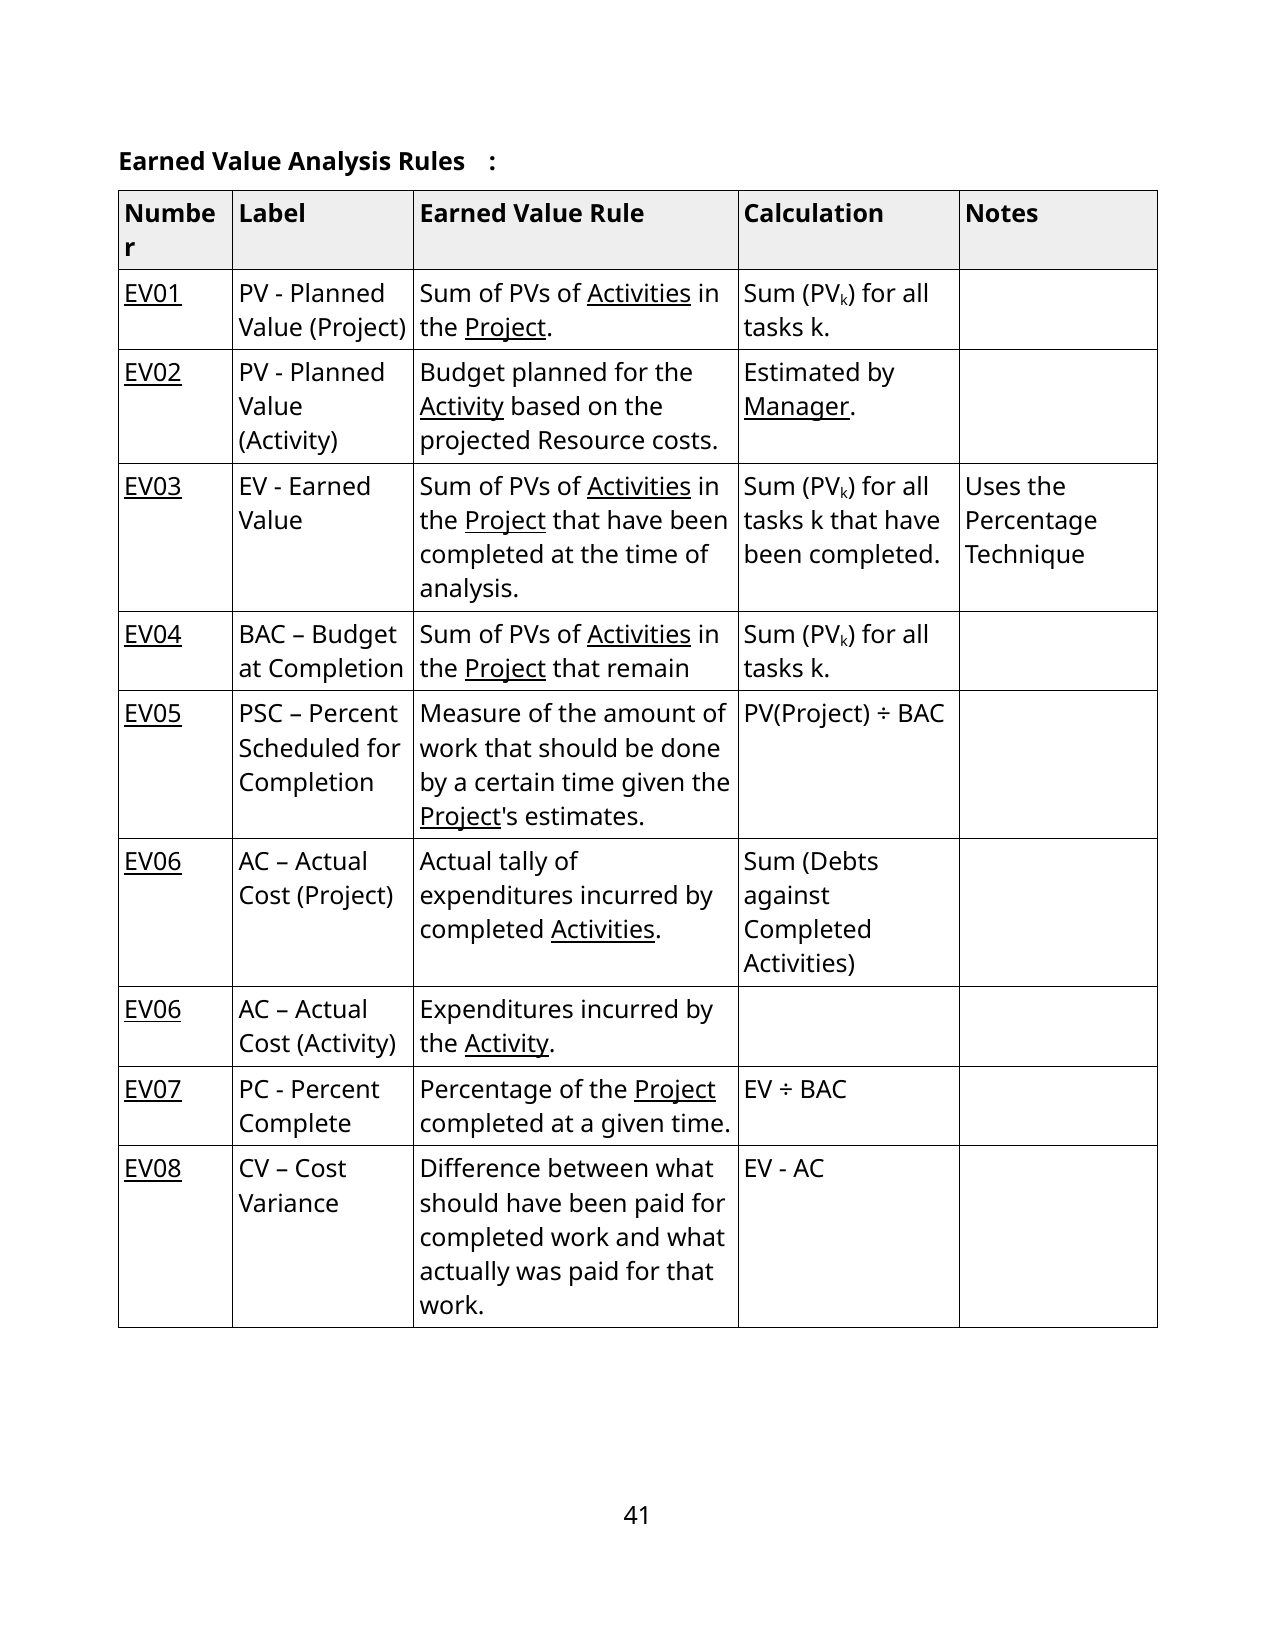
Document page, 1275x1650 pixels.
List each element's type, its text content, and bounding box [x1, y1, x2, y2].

table_cell [960, 270, 1157, 349]
table_cell [960, 839, 1157, 986]
table_cell PV - Planned Value (Activity) [233, 350, 413, 463]
table_cell Sum (PVk) for all tasks k. [739, 270, 959, 349]
table_cell [960, 1146, 1157, 1327]
table_cell [739, 987, 959, 1066]
table_cell Estimated by Manager. [739, 350, 959, 463]
table_cell PV - Planned Value (Project) [233, 270, 413, 349]
table_cell [960, 691, 1157, 838]
table_header Calculation [739, 191, 959, 269]
table_cell EV - AC [739, 1146, 959, 1327]
subtitle Earned Value Analysis Rules : [118, 143, 1157, 177]
table_cell EV03 [119, 464, 232, 611]
table_cell Expenditures incurred by the Activity. [414, 987, 738, 1066]
table_cell EV02 [119, 350, 232, 463]
table_cell AC – Actual Cost (Activity) [233, 987, 413, 1066]
table_cell Budget planned for the Activity based on the projected Resource costs. [414, 350, 738, 463]
table_header Number [119, 191, 232, 269]
table_cell EV01 [119, 270, 232, 349]
table_cell EV06 [119, 987, 232, 1066]
table_cell [960, 987, 1157, 1066]
table_cell EV04 [119, 612, 232, 690]
table_cell Measure of the amount of work that should be done by a certain time given the Project's estimates. [414, 691, 738, 838]
table_cell Percentage of the Project completed at a given time. [414, 1067, 738, 1145]
table_cell EV - Earned Value [233, 464, 413, 611]
table_cell [960, 1067, 1157, 1145]
table_cell Sum (PVk) for all tasks k that have been completed. [739, 464, 959, 611]
table_cell EV ÷ BAC [739, 1067, 959, 1145]
table_cell Sum (PVk) for all tasks k. [739, 612, 959, 690]
table_cell PSC – Percent Scheduled for Completion [233, 691, 413, 838]
table_cell PV(Project) ÷ BAC [739, 691, 959, 838]
table_cell Sum of PVs of Activities in the Project that remain [414, 612, 738, 690]
table_cell [960, 350, 1157, 463]
table_header Label [233, 191, 413, 269]
table_cell BAC – Budget at Completion [233, 612, 413, 690]
table_cell CV – Cost Variance [233, 1146, 413, 1327]
table_cell Sum (Debts against Completed Activities) [739, 839, 959, 986]
table_cell EV07 [119, 1067, 232, 1145]
table_cell EV08 [119, 1146, 232, 1327]
table_cell AC – Actual Cost (Project) [233, 839, 413, 986]
table_header Notes [960, 191, 1157, 269]
table_cell Actual tally of expenditures incurred by completed Activities. [414, 839, 738, 986]
table_cell [960, 612, 1157, 690]
table_cell EV05 [119, 691, 232, 838]
table_cell Uses the Percentage Technique [960, 464, 1157, 611]
table_cell Sum of PVs of Activities in the Project that have been completed at the time of analysis. [414, 464, 738, 611]
table_header Earned Value Rule [414, 191, 738, 269]
table_cell EV06 [119, 839, 232, 986]
table_cell Sum of PVs of Activities in the Project. [414, 270, 738, 349]
table_cell Difference between what should have been paid for completed work and what actually was paid for that work. [414, 1146, 738, 1327]
table_cell PC - Percent Complete [233, 1067, 413, 1145]
